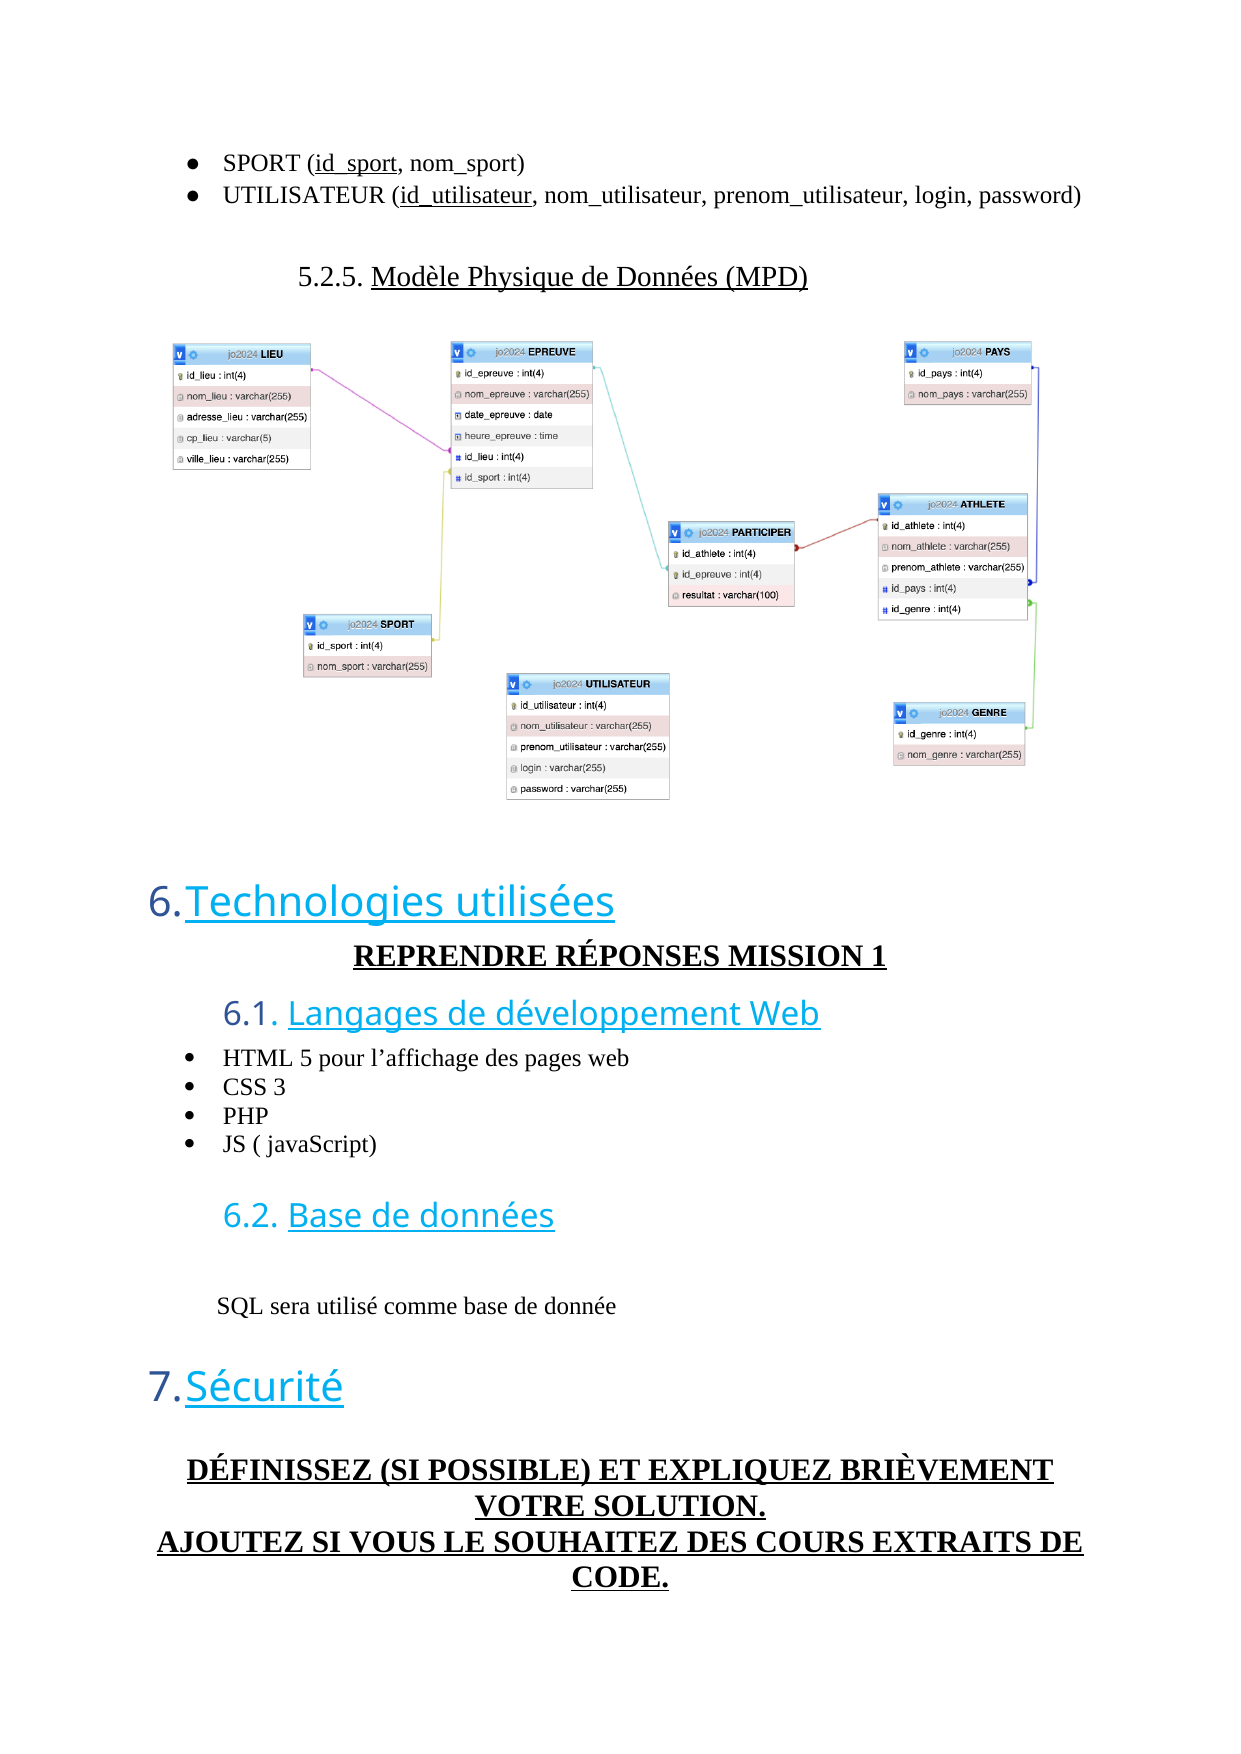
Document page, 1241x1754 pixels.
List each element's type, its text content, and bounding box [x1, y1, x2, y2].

text REPRENDRE RÉPONSES MISSION 1 [148, 937, 1093, 973]
text AJOUTEZ SI VOUS LE SOUHAITEZ DES COURS EXTRAITS DE CODE. [148, 1523, 1093, 1595]
subtitle 5.2.5. Modèle Physique de Données (MPD) [223, 259, 1093, 293]
subtitle 6.1. Langages de développement Web [223, 989, 1093, 1035]
text DÉFINISSEZ (SI POSSIBLE) ET EXPLIQUEZ BRIÈVEMENT VOTRE SOLUTION. [148, 1451, 1093, 1523]
subtitle 6.2. Base de données [223, 1192, 1093, 1237]
list CSS 3 [185, 1072, 1093, 1101]
list PHP [185, 1101, 1093, 1129]
list HTML 5 pour l’affichage des pages web [185, 1043, 1093, 1072]
text SQL sera utilisé comme base de donnée [148, 1291, 1093, 1319]
list Technologies utilisées [148, 872, 1093, 929]
list SPORT (id_sport, nom_sport) [185, 148, 1093, 176]
list JS ( javaScript) [185, 1129, 1093, 1158]
list UTILISATEUR (id_utilisateur, nom_utilisateur, prenom_utilisateur, login, password) [185, 181, 1093, 209]
list Sécurité [148, 1357, 1093, 1414]
